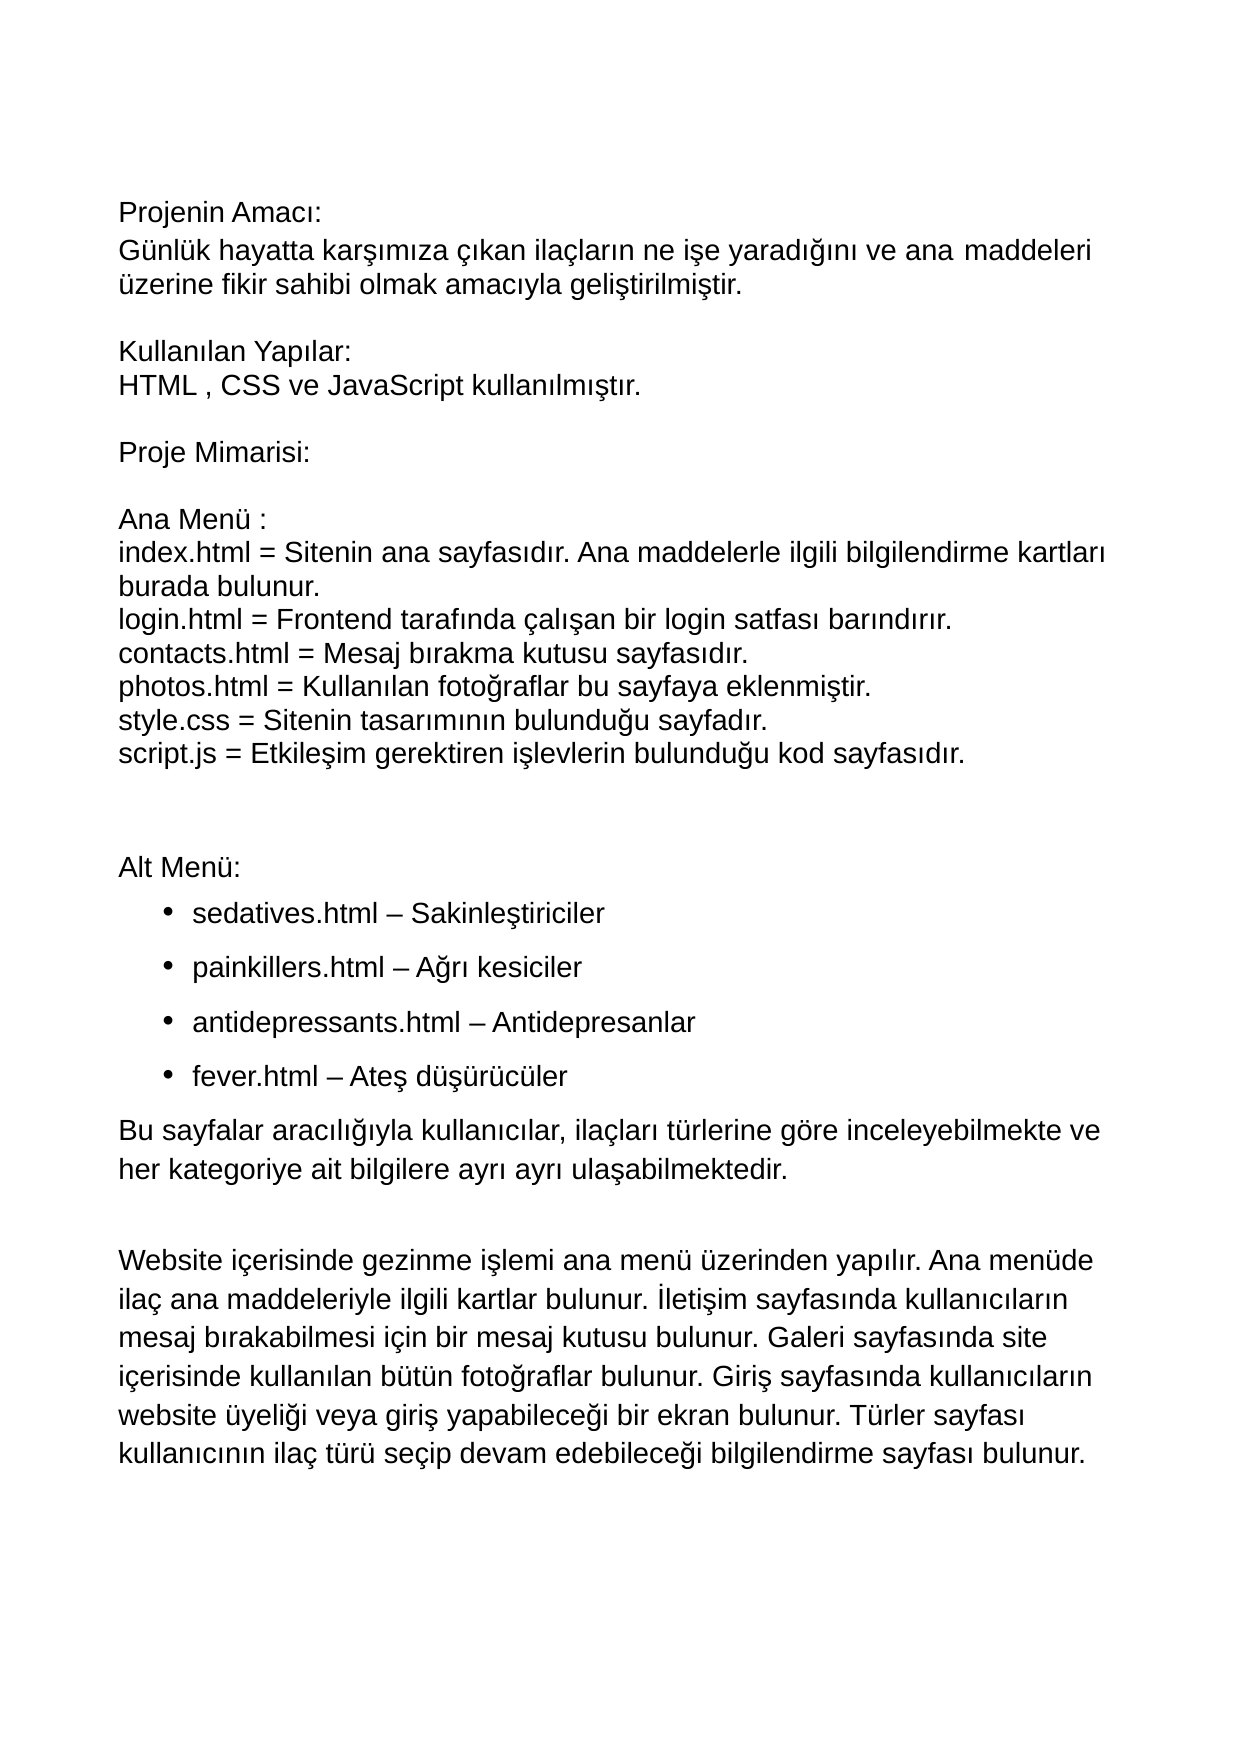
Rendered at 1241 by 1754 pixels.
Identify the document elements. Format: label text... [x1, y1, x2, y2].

text index.html = Sitenin ana sayfasıdır. Ana maddelerle ilgili bilgilendirme kartları burada bulunur. login.html = Frontend tarafında çalışan bir login satfası barındırır. contacts.html = Mesaj bırakma kutusu sayfasıdır. photos.html = Kullanılan fotoğraflar bu sayfaya eklenmiştir. [118, 535, 1122, 703]
text Website içerisinde gezinme işlemi ana menü üzerinden yapılır. Ana menüde ilaç ana maddeleriyle ilgili kartlar bulunur. İletişim sayfasında kullanıcıların mesaj bırakabilmesi için bir mesaj kutusu bulunur. Galeri sayfasında site içerisinde kullanılan bütün fotoğraflar bulunur. Giriş sayfasında kullanıcıların website üyeliği veya giriş yapabileceği bir ekran bulunur. Türler sayfası kullanıcının ilaç türü seçip devam edebileceği bilgilendirme sayfası bulunur. [118, 1243, 1122, 1514]
text Projenin Amacı: [118, 118, 1122, 228]
text style.css = Sitenin tasarımının bulunduğu sayfadır. script.js = Etkileşim gerektiren işlevlerin bulunduğu kod sayfasıdır. [118, 703, 1122, 770]
list painkillers.html – Ağrı kesiciler [162, 950, 1122, 985]
text Proje Mimarisi: [118, 435, 1122, 468]
text Bu sayfalar aracılığıyla kullanıcılar, ilaçları türlerine göre inceleyebilmekte ve her kategoriye ait bilgilere ayrı ayrı ulaşabilmektedir. [118, 1113, 1122, 1224]
list antidepressants.html – Antidepresanlar [162, 1005, 1122, 1039]
text Ana Menü : [118, 502, 1122, 535]
list fever.html – Ateş düşürücüler [162, 1059, 1122, 1093]
text Kullanılan Yapılar: [118, 334, 1122, 368]
list sedatives.html – Sakinleştiriciler [162, 896, 1122, 931]
text Günlük hayatta karşımıza çıkan ilaçların ne işe yaradığını ve ana maddeleri üzerine fikir sahibi olmak amacıyla geliştirilmiştir. [118, 228, 1122, 301]
text HTML , CSS ve JavaScript kullanılmıştır. [118, 368, 1122, 401]
subtitle Alt Menü: [118, 850, 1122, 884]
